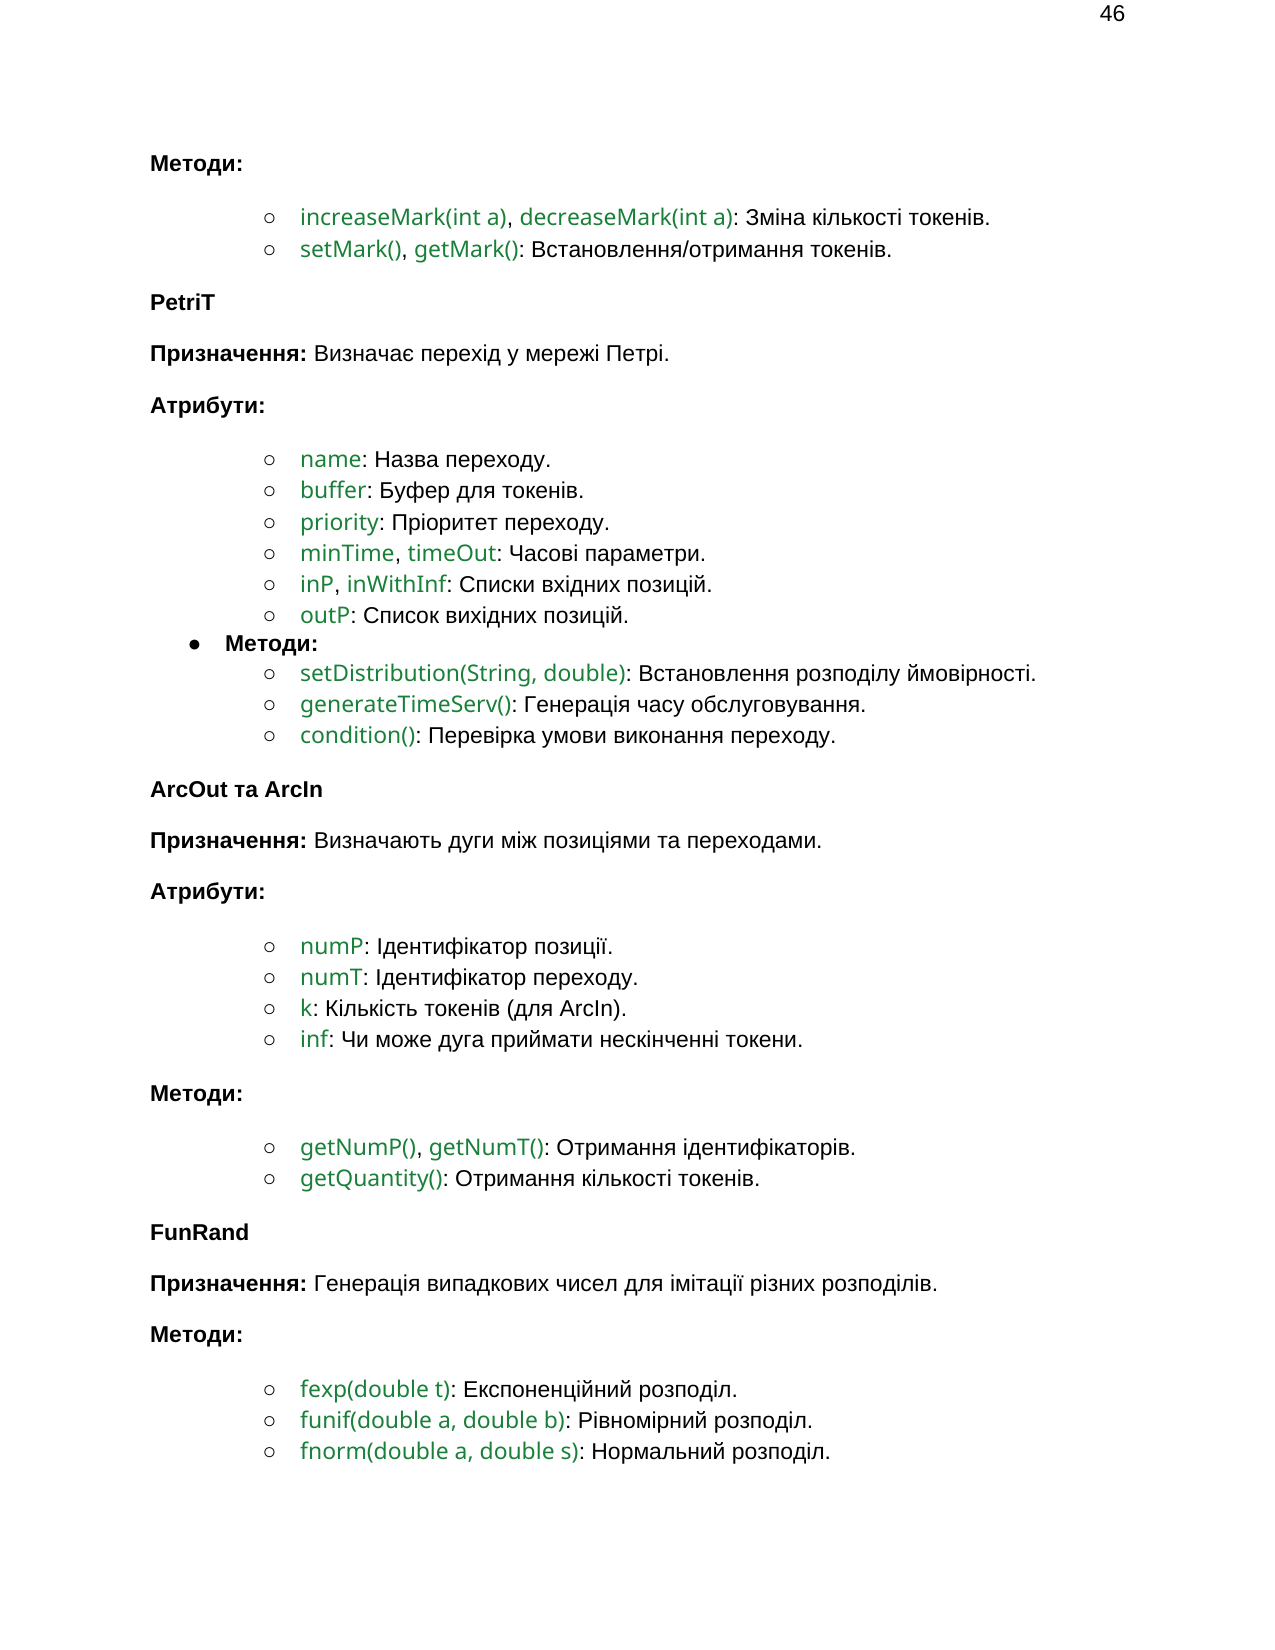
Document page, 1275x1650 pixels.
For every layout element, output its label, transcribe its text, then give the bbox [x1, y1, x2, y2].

subtitle PetriT [150, 289, 1125, 315]
list priority: Пріоритет переходу. [262, 505, 1125, 537]
list Методи: [187, 630, 1125, 657]
list condition(): Перевірка умови виконання переходу. [262, 719, 1125, 751]
list inP, inWithInf: Списки вхідних позицій. [262, 568, 1125, 599]
text Методи: [150, 150, 1125, 176]
text Атрибути: [150, 878, 1125, 904]
text Призначення: Генерація випадкових чисел для імітації різних розподілів. [150, 1270, 1125, 1296]
subtitle FunRand [150, 1218, 1125, 1245]
list minTime, timeOut: Часові параметри. [262, 537, 1125, 568]
list outP: Список вихідних позицій. [262, 599, 1125, 630]
list getNumP(), getNumT(): Отримання ідентифікаторів. [262, 1131, 1125, 1162]
list numP: Ідентифікатор позиції. [262, 929, 1125, 961]
list name: Назва переходу. [262, 443, 1125, 474]
list setMark(), getMark(): Встановлення/отримання токенів. [262, 233, 1125, 264]
text Атрибути: [150, 392, 1125, 418]
list buffer: Буфер для токенів. [262, 474, 1125, 505]
text Методи: [150, 1079, 1125, 1106]
text Методи: [150, 1321, 1125, 1347]
text Призначення: Визначають дуги між позиціями та переходами. [150, 827, 1125, 853]
list setDistribution(String, double): Встановлення розподілу ймовірності. [262, 657, 1125, 688]
list generateTimeServ(): Генерація часу обслуговування. [262, 688, 1125, 719]
list funif(double a, double b): Рівномірний розподіл. [262, 1404, 1125, 1435]
subtitle ArcOut та ArcIn [150, 776, 1125, 802]
list numT: Ідентифікатор переходу. [262, 961, 1125, 992]
list getQuantity(): Отримання кількості токенів. [262, 1162, 1125, 1193]
text Призначення: Визначає перехід у мережі Петрі. [150, 340, 1125, 367]
list inf: Чи може дуга приймати нескінченні токени. [262, 1023, 1125, 1054]
list fexp(double t): Експоненційний розподіл. [262, 1372, 1125, 1404]
list k: Кількість токенів (для ArcIn). [262, 992, 1125, 1023]
list increaseMark(int a), decreaseMark(int a): Зміна кількості токенів. [262, 201, 1125, 233]
list fnorm(double a, double s): Нормальний розподіл. [262, 1435, 1125, 1466]
